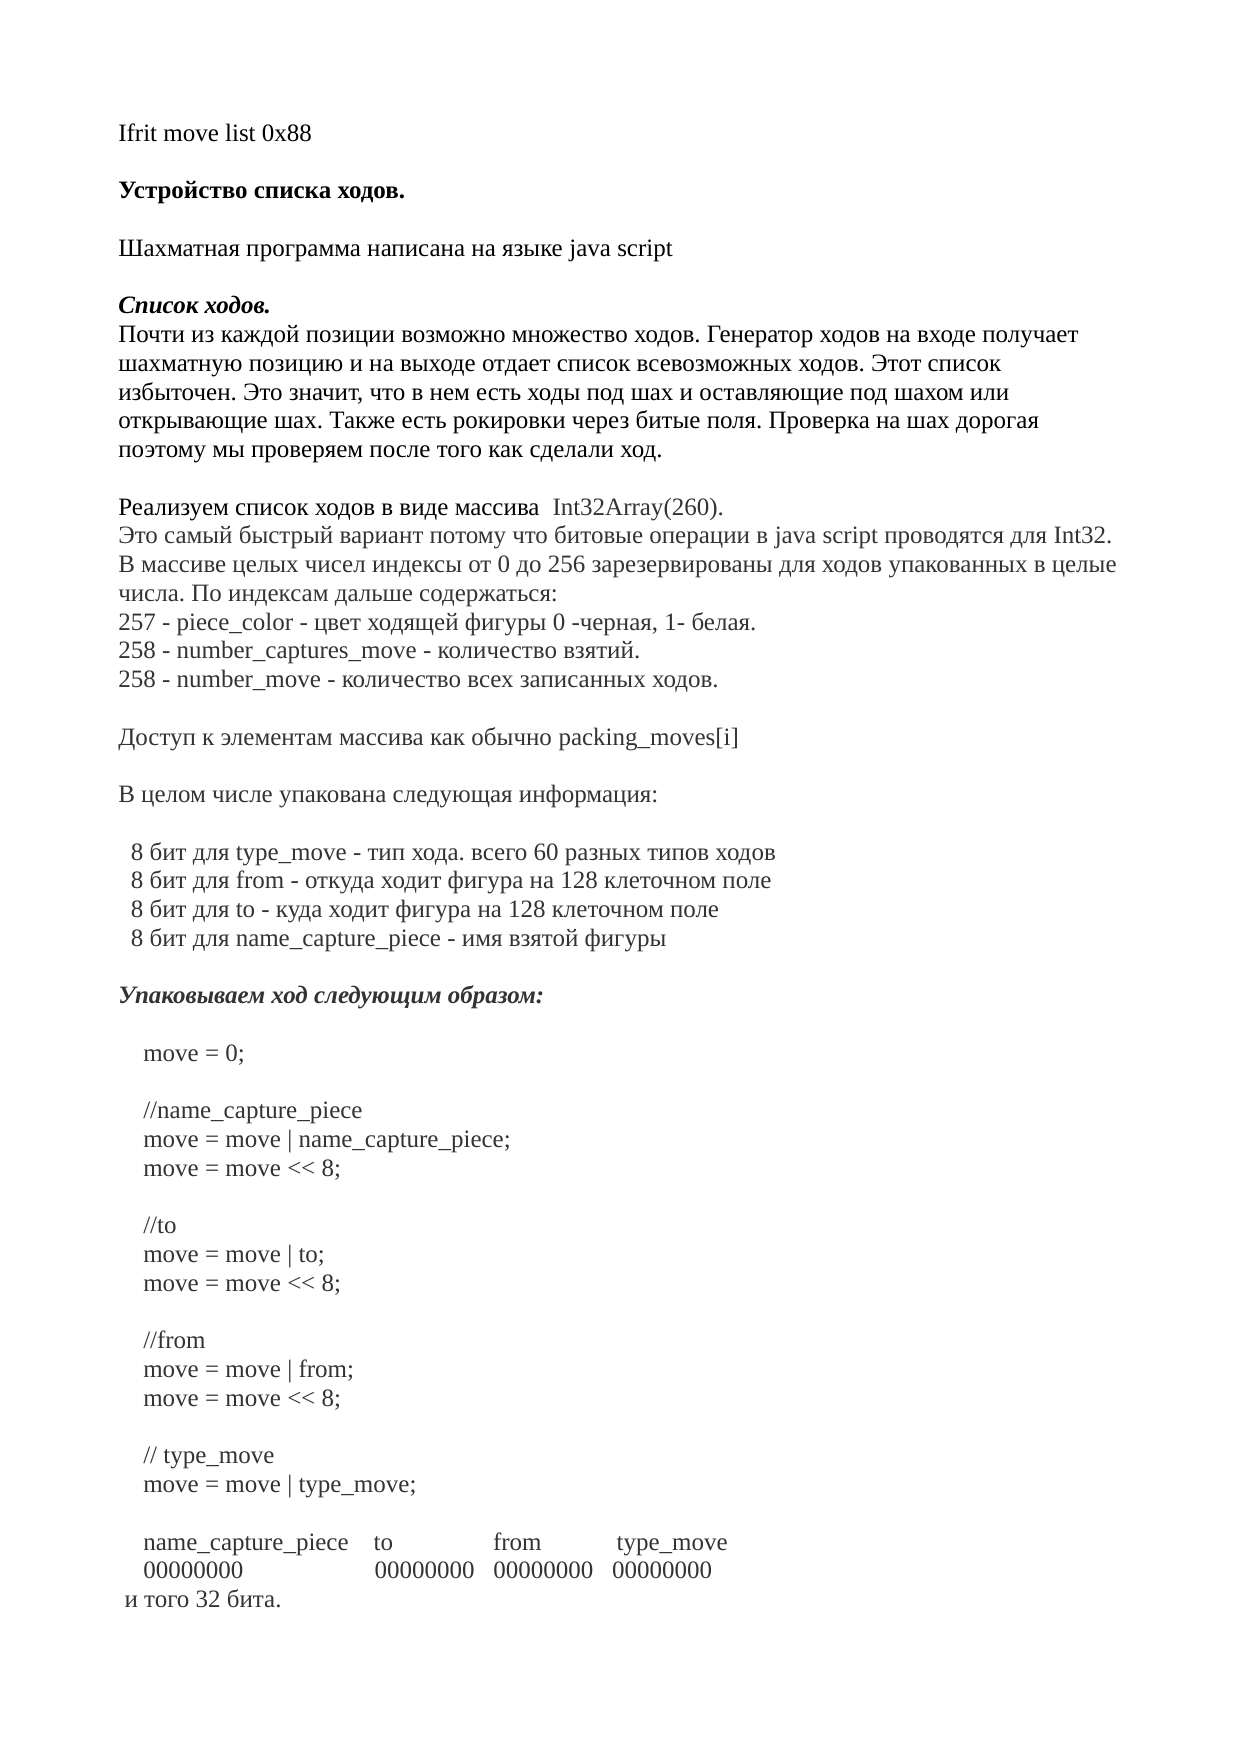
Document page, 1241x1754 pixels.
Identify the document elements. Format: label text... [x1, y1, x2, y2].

text move = move | type_move; [118, 1469, 1122, 1498]
text Это самый быстрый вариант потому что битовые операции в java script проводятся для Int32. [118, 521, 1122, 549]
text и того 32 бита. [118, 1584, 1122, 1613]
text Упаковываем ход следующим образом: [118, 981, 1122, 1009]
text 8 бит для name_capture_piece - имя взятой фигуры [118, 923, 1122, 952]
text //from [118, 1326, 1122, 1354]
text move = move << 8; [118, 1268, 1122, 1297]
text 258 - number_move - количество всех записанных ходов. [118, 664, 1122, 693]
text 257 - piece_color - цвет ходящей фигуры 0 -черная, 1- белая. [118, 607, 1122, 636]
text 8 бит для type_move - тип хода. всего 60 разных типов ходов [118, 837, 1122, 866]
text move = move << 8; [118, 1153, 1122, 1182]
text move = move << 8; [118, 1383, 1122, 1412]
text //to [118, 1211, 1122, 1239]
text 258 - number_captures_move - количество взятий. [118, 636, 1122, 664]
text Шахматная программа написана на языке java script [118, 233, 1122, 262]
text Доступ к элементам массива как обычно packing_moves[i] [118, 722, 1122, 751]
text move = move | from; [118, 1354, 1122, 1383]
text Реализуем список ходов в виде массива Int32Array(260). [118, 492, 1122, 521]
text В массиве целых чисел индексы от 0 до 256 зарезервированы для ходов упакованных в целые числа. По индексам дальше содержаться: [118, 549, 1122, 607]
text Ifrit move list 0x88 [118, 118, 1122, 147]
text // type_move [118, 1441, 1122, 1469]
text Почти из каждой позиции возможно множество ходов. Генератор ходов на входе получает шахматную позицию и на выходе отдает список всевозможных ходов. Этот список избыточен. Это значит, что в нем есть ходы под шах и оставляющие под шахом или открывающие шах. Также есть рокировки через битые поля. Проверка на шах дорогая поэтому мы проверяем после того как сделали ход. [118, 319, 1122, 463]
text move = 0; [118, 1038, 1122, 1067]
text 00000000 00000000 00000000 00000000 [118, 1556, 1122, 1584]
text В целом числе упакована следующая информация: [118, 779, 1122, 808]
text 8 бит для from - откуда ходит фигура на 128 клеточном поле [118, 866, 1122, 894]
text Устройство списка ходов. [118, 176, 1122, 204]
text move = move | to; [118, 1239, 1122, 1268]
text 8 бит для to - куда ходит фигура на 128 клеточном поле [118, 894, 1122, 923]
text move = move | name_capture_piece; [118, 1124, 1122, 1153]
text //name_capture_piece [118, 1096, 1122, 1124]
text name_capture_piece to from type_move [118, 1527, 1122, 1556]
text Список ходов. [118, 291, 1122, 319]
